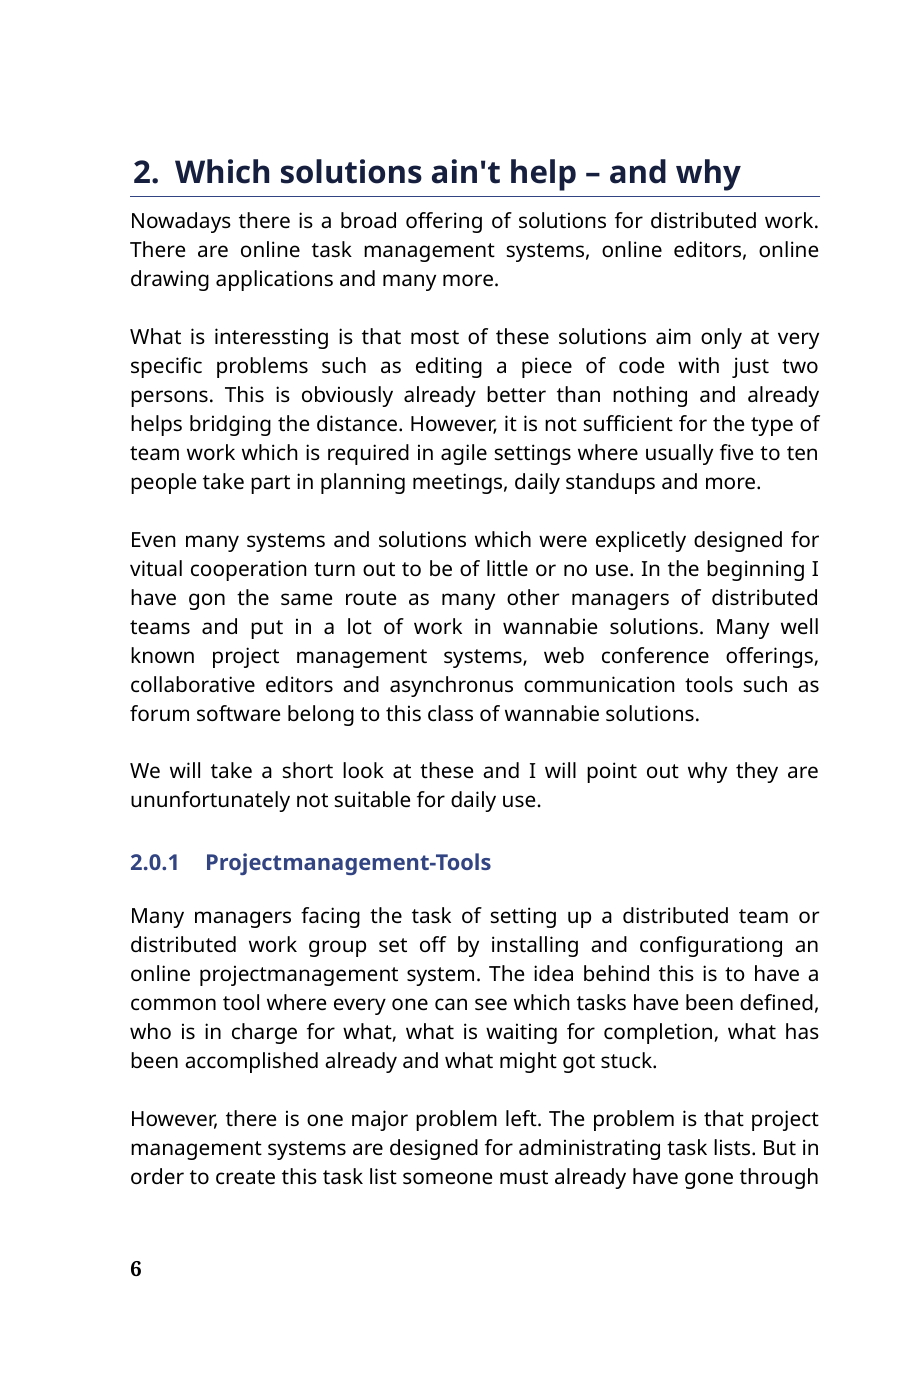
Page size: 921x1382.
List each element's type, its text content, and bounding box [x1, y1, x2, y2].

text However, there is one major problem left. The problem is that project management systems are designed for administrating task lists. But in order to create this task list someone must already have gone through [130, 1082, 820, 1190]
text Even many systems and solutions which were explicetly designed for vitual cooperation turn out to be of little or no use. In the beginning I have gon the same route as many other managers of distributed teams and put in a lot of work in wannabie solutions. Many well known project management systems, web conference offerings, collaborative editors and asynchronus communication tools such as forum software belong to this class of wannabie solutions. [130, 503, 820, 727]
text Many managers facing the task of setting up a distributed team or distributed work group set off by installing and configurationg an online projectmanagement system. The idea behind this is to have a common tool where every one can see which tasks have been defined, who is in charge for what, what is waiting for completion, what has been accomplished already and what might got stuck. [130, 889, 820, 1074]
subtitle Projectmanagement-Tools [130, 847, 820, 877]
text Nowadays there is a broad offering of solutions for distributed work. There are online task management systems, online editors, online drawing applications and many more. [130, 197, 820, 292]
text What is interessting is that most of these solutions aim only at very specific problems such as editing a piece of code with just two persons. This is obviously already better than nothing and already helps bridging the distance. However, it is not sufficient for the type of team work which is required in agile settings where usually five to ten people take part in planning meetings, daily standups and more. [130, 301, 820, 495]
subtitle Which solutions ain't help – and why [130, 148, 820, 196]
text We will take a short look at these and I will point out why they are ununfortunately not suitable for daily use. [130, 735, 820, 814]
